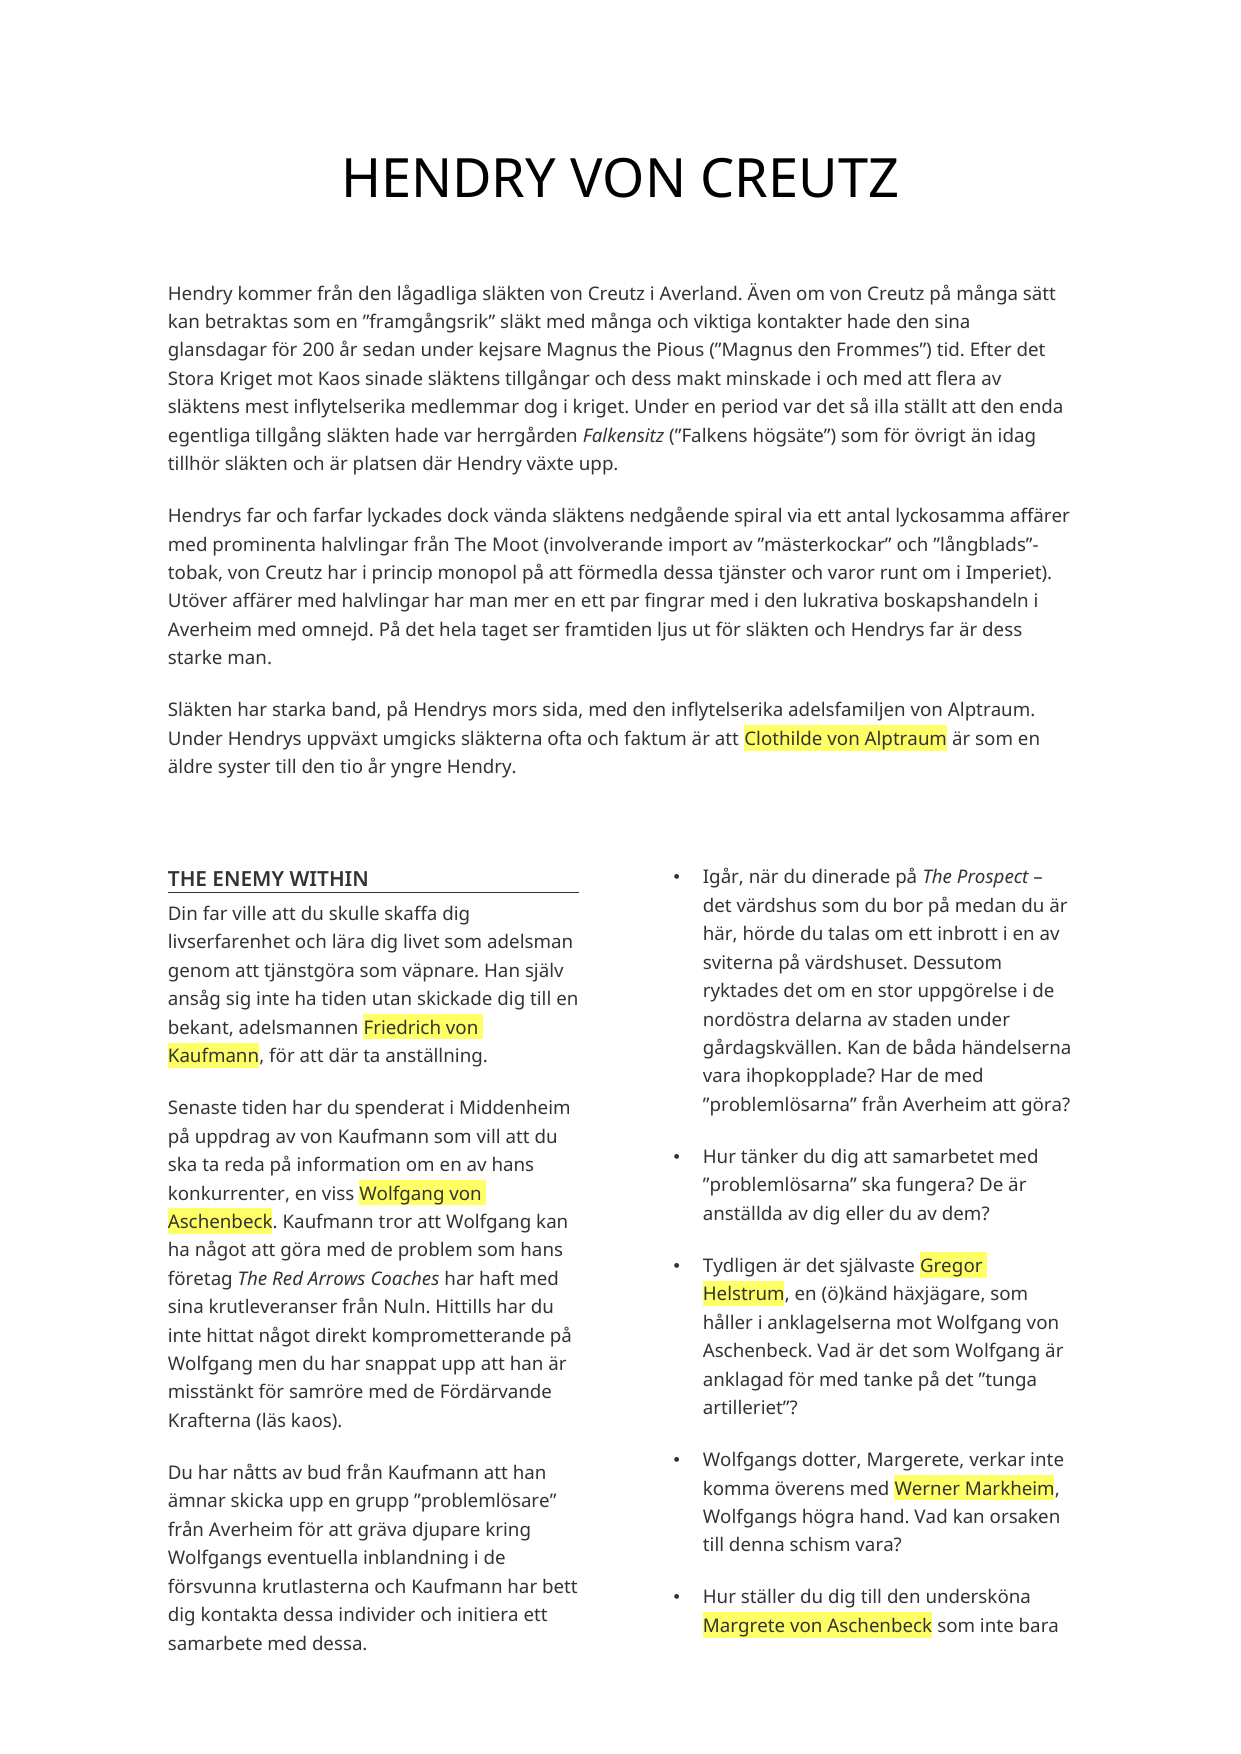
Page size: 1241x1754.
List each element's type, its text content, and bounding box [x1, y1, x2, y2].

list Hur ställer du dig till den undersköna Margrete von Aschenbeck som inte bara [673, 1584, 1072, 1638]
text Släkten har starka band, på Hendrys mors sida, med den inflytelserika adelsfamiljen von Alptraum. Under Hendrys uppväxt umgicks släkterna ofta och faktum är att Clothilde von Alptraum är som en äldre syster till den tio år yngre Hendry. [168, 697, 1072, 779]
list Tydligen är det självaste Gregor Helstrum, en (ö)känd häxjägare, som håller i anklagelserna mot Wolfgang von Aschenbeck. Vad är det som Wolfgang är anklagad för med tanke på det ”tunga artilleriet”? [673, 1252, 1072, 1420]
text Senaste tiden har du spenderat i Middenheim på uppdrag av von Kaufmann som vill att du ska ta reda på information om en av hans konkurrenter, en viss Wolfgang von Aschenbeck. Kaufmann tror att Wolfgang kan ha något att göra med de problem som hans företag The Red Arrows Coaches har haft med sina krutleveranser från Nuln. Hittills har du inte hittat något direkt komprometterande på Wolfgang men du har snappat upp att han är misstänkt för samröre med de Fördärvande Krafterna (läs kaos). [168, 1094, 579, 1433]
list Wolfgangs dotter, Margerete, verkar inte komma överens med Werner Markheim, Wolfgangs högra hand. Vad kan orsaken till denna schism vara? [673, 1446, 1072, 1557]
text Din far ville att du skulle skaffa dig livserfarenhet och lära dig livet som adelsman genom att tjänstgöra som väpnare. Han själv ansåg sig inte ha tiden utan skickade dig till en bekant, adelsmannen Friedrich von Kaufmann, för att där ta anställning. [168, 900, 579, 1068]
subtitle The enemy within [168, 864, 579, 892]
list Igår, när du dinerade på The Prospect – det värdshus som du bor på medan du är här, hörde du talas om ett inbrott i en av sviterna på värdshuset. Dessutom ryktades det om en stor uppgörelse i de nordöstra delarna av staden under gårdagskvällen. Kan de båda händelserna vara ihopkopplade? Har de med ”problemlösarna” från Averheim att göra? [673, 864, 1072, 1117]
list Hur tänker du dig att samarbetet med ”problemlösarna” ska fungera? De är anställda av dig eller du av dem? [673, 1143, 1072, 1226]
text Hendry kommer från den lågadliga släkten von Creutz i Averland. Även om von Creutz på många sätt kan betraktas som en ”framgångsrik” släkt med många och viktiga kontakter hade den sina glansdagar för 200 år sedan under kejsare Magnus the Pious (”Magnus den Frommes”) tid. Efter det Stora Kriget mot Kaos sinade släktens tillgångar och dess makt minskade i och med att flera av släktens mest inflytelserika medlemmar dog i kriget. Under en period var det så illa ställt att den enda egentliga tillgång släkten hade var herrgården Falkensitz (”Falkens högsäte”) som för övrigt än idag tillhör släkten och är platsen där Hendry växte upp. [168, 280, 1072, 476]
text HENDRY VON CREUTZ [168, 140, 1072, 214]
text Du har nåtts av bud från Kaufmann att han ämnar skicka upp en grupp ”problemlösare” från Averheim för att gräva djupare kring Wolfgangs eventuella inblandning i de försvunna krutlasterna och Kaufmann har bett dig kontakta dessa individer och initiera ett samarbete med dessa. [168, 1459, 579, 1656]
text Hendrys far och farfar lyckades dock vända släktens nedgående spiral via ett antal lyckosamma affärer med prominenta halvlingar från The Moot (involverande import av ”mästerkockar” och ”långblads”-tobak, von Creutz har i princip monopol på att förmedla dessa tjänster och varor runt om i Imperiet). Utöver affärer med halvlingar har man mer en ett par fingrar med i den lukrativa boskapshandeln i Averheim med omnejd. På det hela taget ser framtiden ljus ut för släkten och Hendrys far är dess starke man. [168, 502, 1072, 670]
